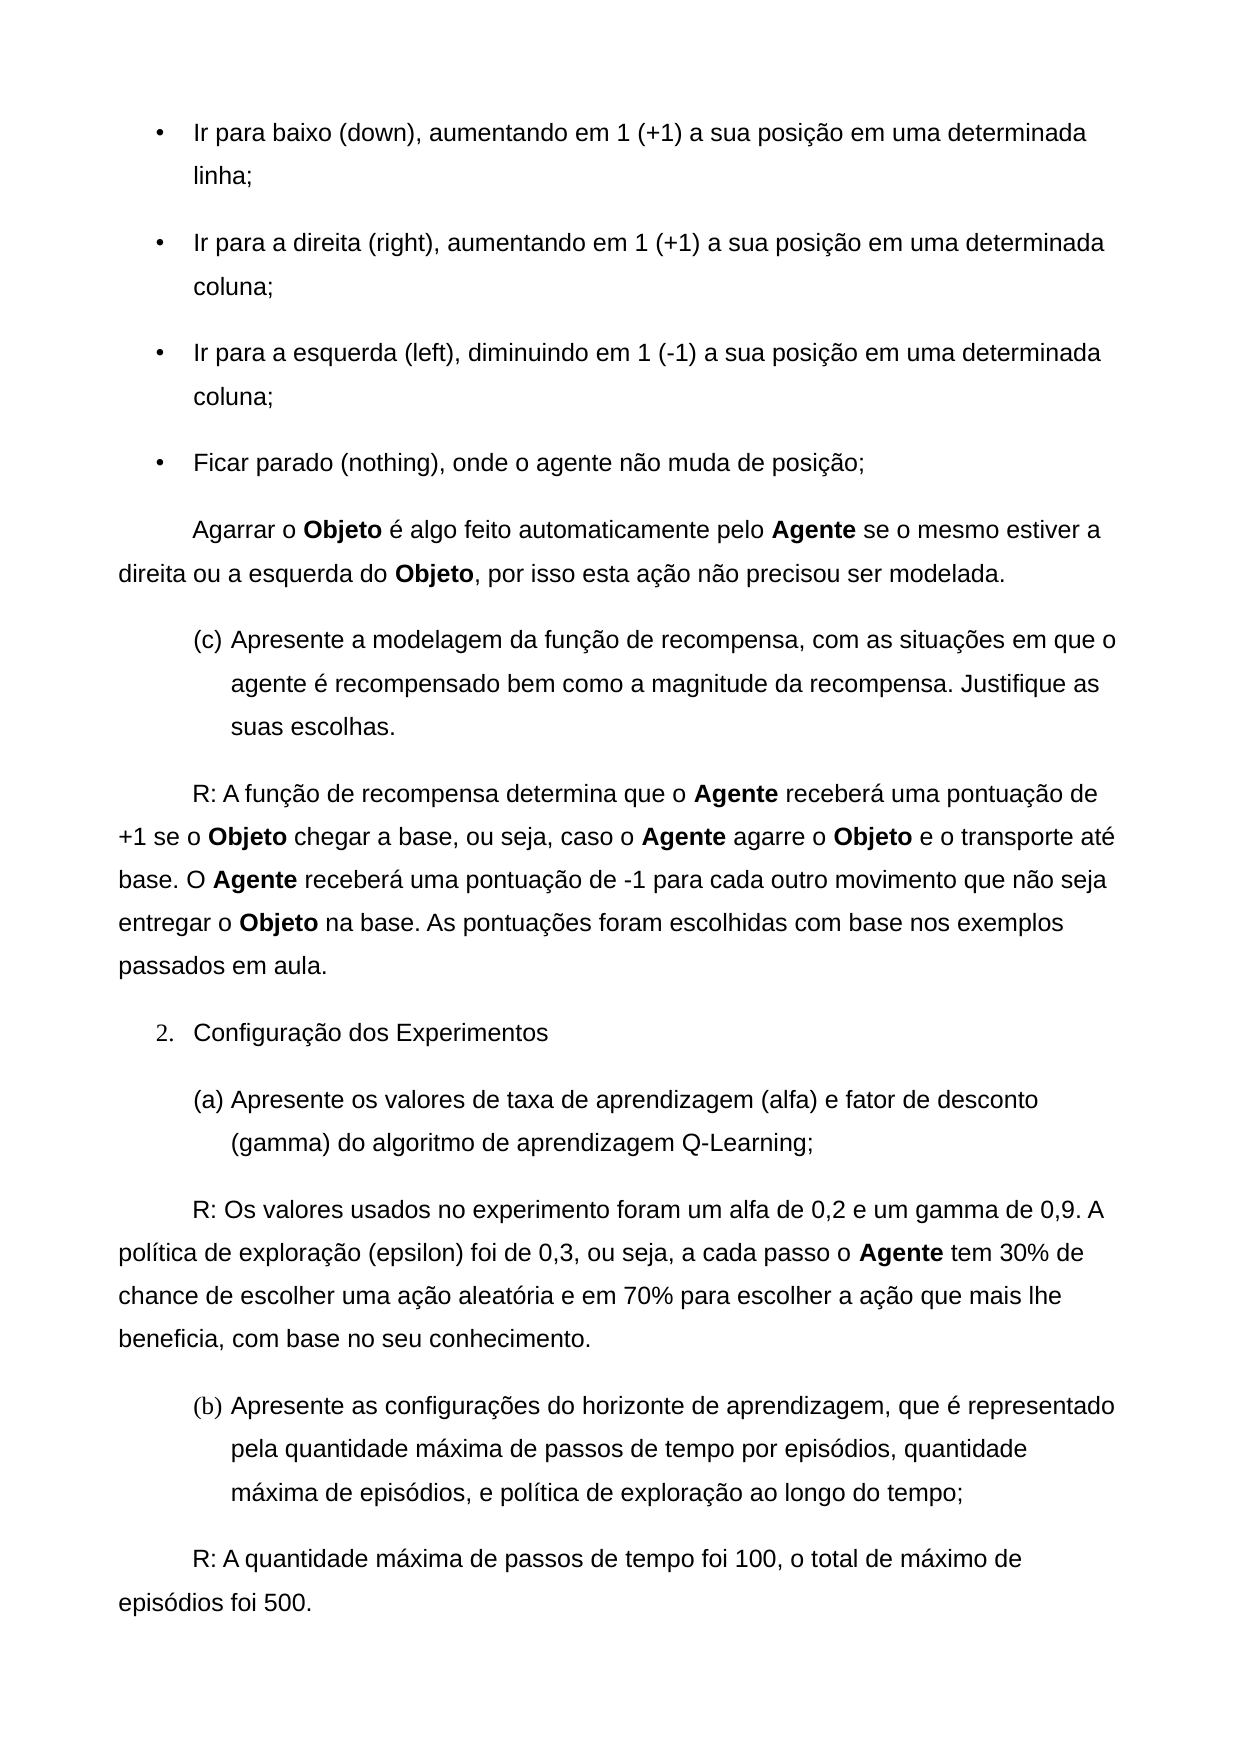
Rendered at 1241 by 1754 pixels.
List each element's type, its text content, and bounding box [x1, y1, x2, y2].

list Configuração dos Experimentos [156, 1018, 1122, 1047]
text R: A quantidade máxima de passos de tempo foi 100, o total de máximo de episódios foi 500. [118, 1544, 1122, 1616]
list Apresente os valores de taxa de aprendizagem (alfa) e fator de desconto (gamma) do algoritmo de aprendizagem Q-Learning; [193, 1085, 1122, 1157]
list Ir para a esquerda (left), diminuindo em 1 (-1) a sua posição em uma determinada coluna; [156, 338, 1122, 410]
text R: A função de recompensa determina que o Agente receberá uma pontuação de +1 se o Objeto chegar a base, ou seja, caso o Agente agarre o Objeto e o transporte até base. O Agente receberá uma pontuação de -1 para cada outro movimento que não seja entregar o Objeto na base. As pontuações foram escolhidas com base nos exemplos passados em aula. [118, 778, 1122, 980]
list Ir para baixo (down), aumentando em 1 (+1) a sua posição em uma determinada linha; [156, 118, 1122, 190]
list Apresente a modelagem da função de recompensa, com as situações em que o agente é recompensado bem como a magnitude da recompensa. Justifique as suas escolhas. [193, 625, 1122, 740]
list Apresente as configurações do horizonte de aprendizagem, que é representado pela quantidade máxima de passos de tempo por episódios, quantidade máxima de episódios, e política de exploração ao longo do tempo; [193, 1391, 1122, 1506]
list Ir para a direita (right), aumentando em 1 (+1) a sua posição em uma determinada coluna; [156, 228, 1122, 300]
text R: Os valores usados no experimento foram um alfa de 0,2 e um gamma de 0,9. A política de exploração (epsilon) foi de 0,3, ou seja, a cada passo o Agente tem 30% de chance de escolher uma ação aleatória e em 70% para escolher a ação que mais lhe beneficia, com base no seu conhecimento. [118, 1195, 1122, 1353]
text Agarrar o Objeto é algo feito automaticamente pelo Agente se o mesmo estiver a direita ou a esquerda do Objeto, por isso esta ação não precisou ser modelada. [118, 515, 1122, 587]
list Ficar parado (nothing), onde o agente não muda de posição; [156, 448, 1122, 477]
